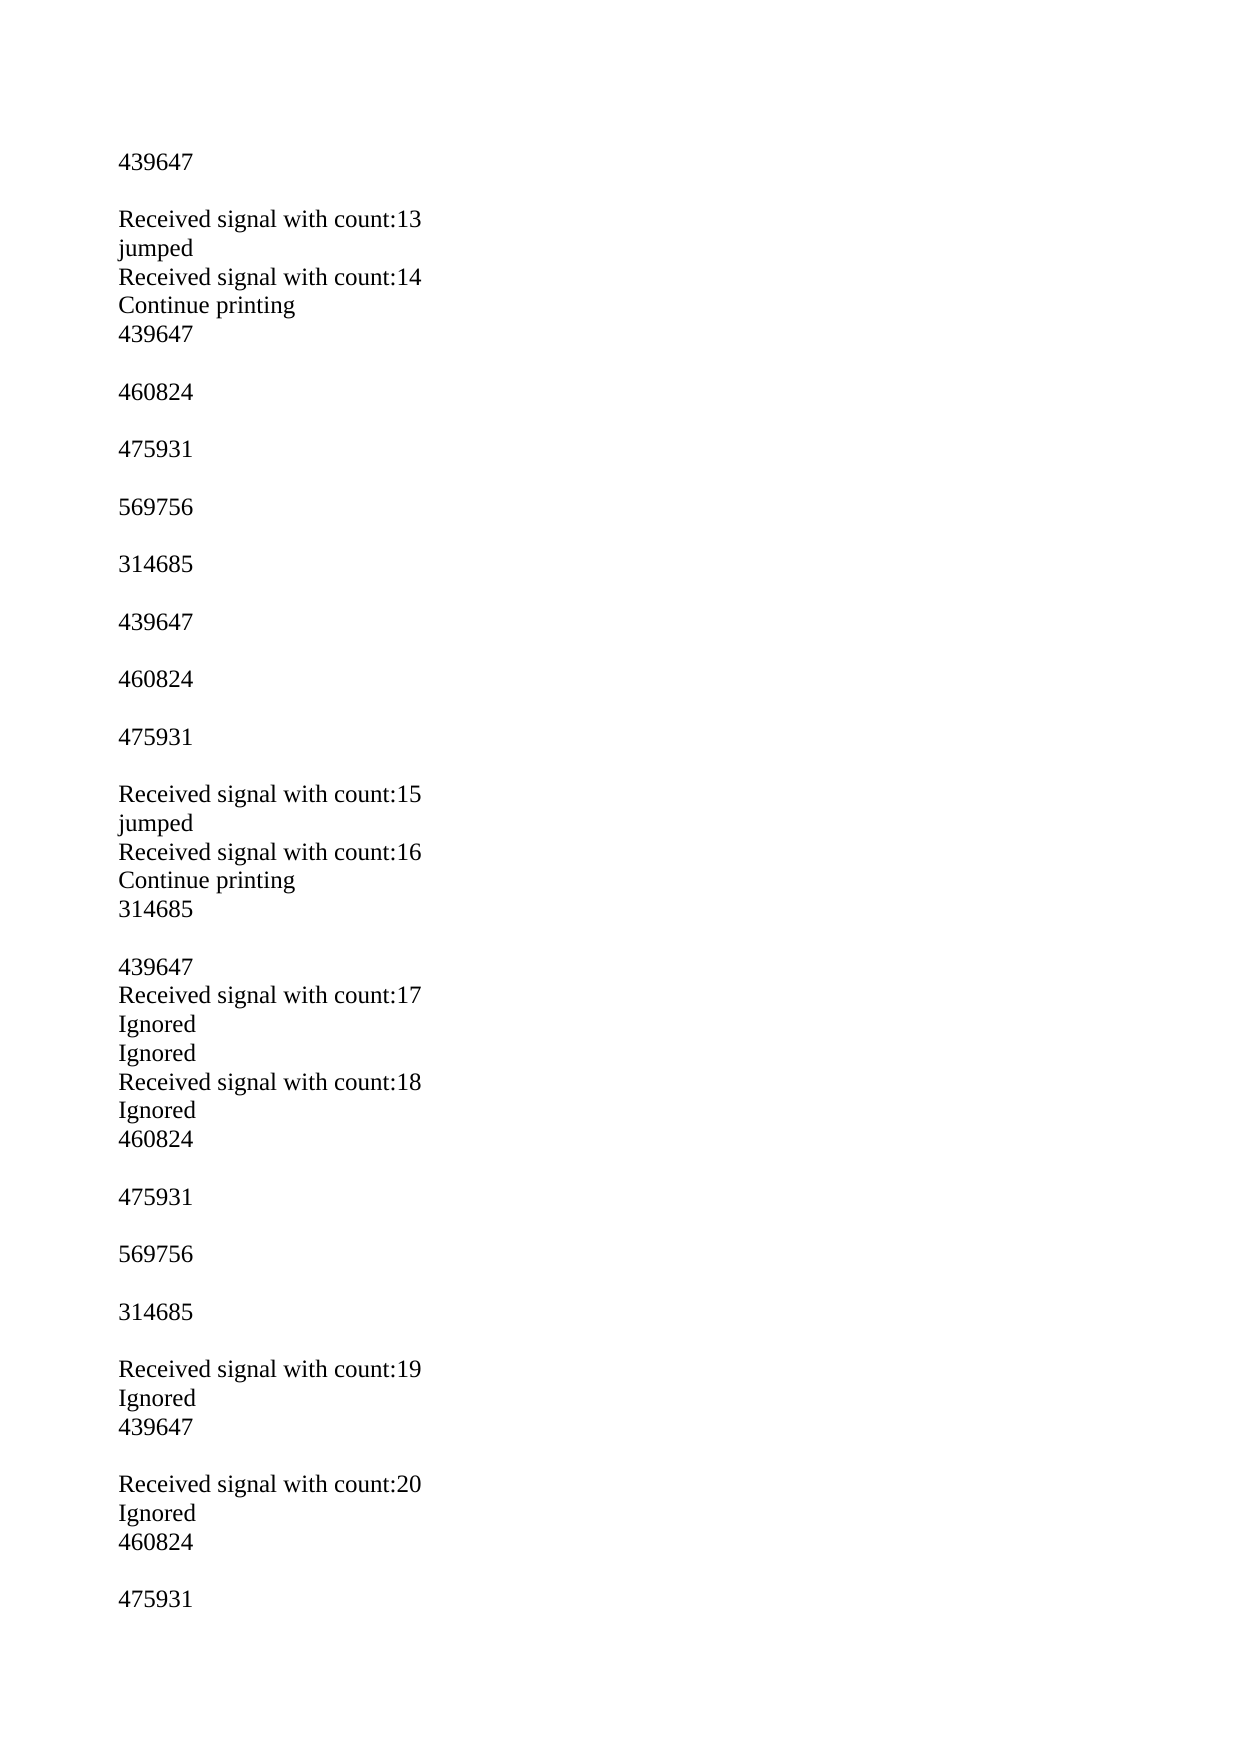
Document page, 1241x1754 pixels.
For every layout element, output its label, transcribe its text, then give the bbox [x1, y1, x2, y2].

text 439647 [118, 952, 1122, 981]
text Ignored [118, 1009, 1122, 1038]
text Received signal with count:19 [118, 1354, 1122, 1383]
text 439647 [118, 1412, 1122, 1441]
text 475931 [118, 434, 1122, 463]
text 460824 [118, 377, 1122, 406]
text Received signal with count:15 [118, 779, 1122, 808]
text Ignored [118, 1096, 1122, 1124]
text Received signal with count:16 [118, 837, 1122, 866]
text Ignored [118, 1038, 1122, 1067]
text 439647 [118, 607, 1122, 636]
text Ignored [118, 1383, 1122, 1412]
text Ignored [118, 1498, 1122, 1527]
text jumped [118, 808, 1122, 837]
text 439647 [118, 319, 1122, 348]
text 460824 [118, 1124, 1122, 1153]
text Received signal with count:13 [118, 204, 1122, 233]
text 475931 [118, 1584, 1122, 1613]
text Continue printing [118, 866, 1122, 894]
text 569756 [118, 1239, 1122, 1268]
text Received signal with count:14 [118, 262, 1122, 291]
text 439647 [118, 147, 1122, 176]
text 314685 [118, 894, 1122, 923]
text 460824 [118, 1527, 1122, 1556]
text 460824 [118, 664, 1122, 693]
text 569756 [118, 492, 1122, 521]
text Continue printing [118, 291, 1122, 319]
text 475931 [118, 1182, 1122, 1211]
text 314685 [118, 549, 1122, 578]
text Received signal with count:18 [118, 1067, 1122, 1096]
text jumped [118, 233, 1122, 262]
text Received signal with count:20 [118, 1469, 1122, 1498]
text 314685 [118, 1297, 1122, 1326]
text Received signal with count:17 [118, 981, 1122, 1009]
text 475931 [118, 722, 1122, 751]
